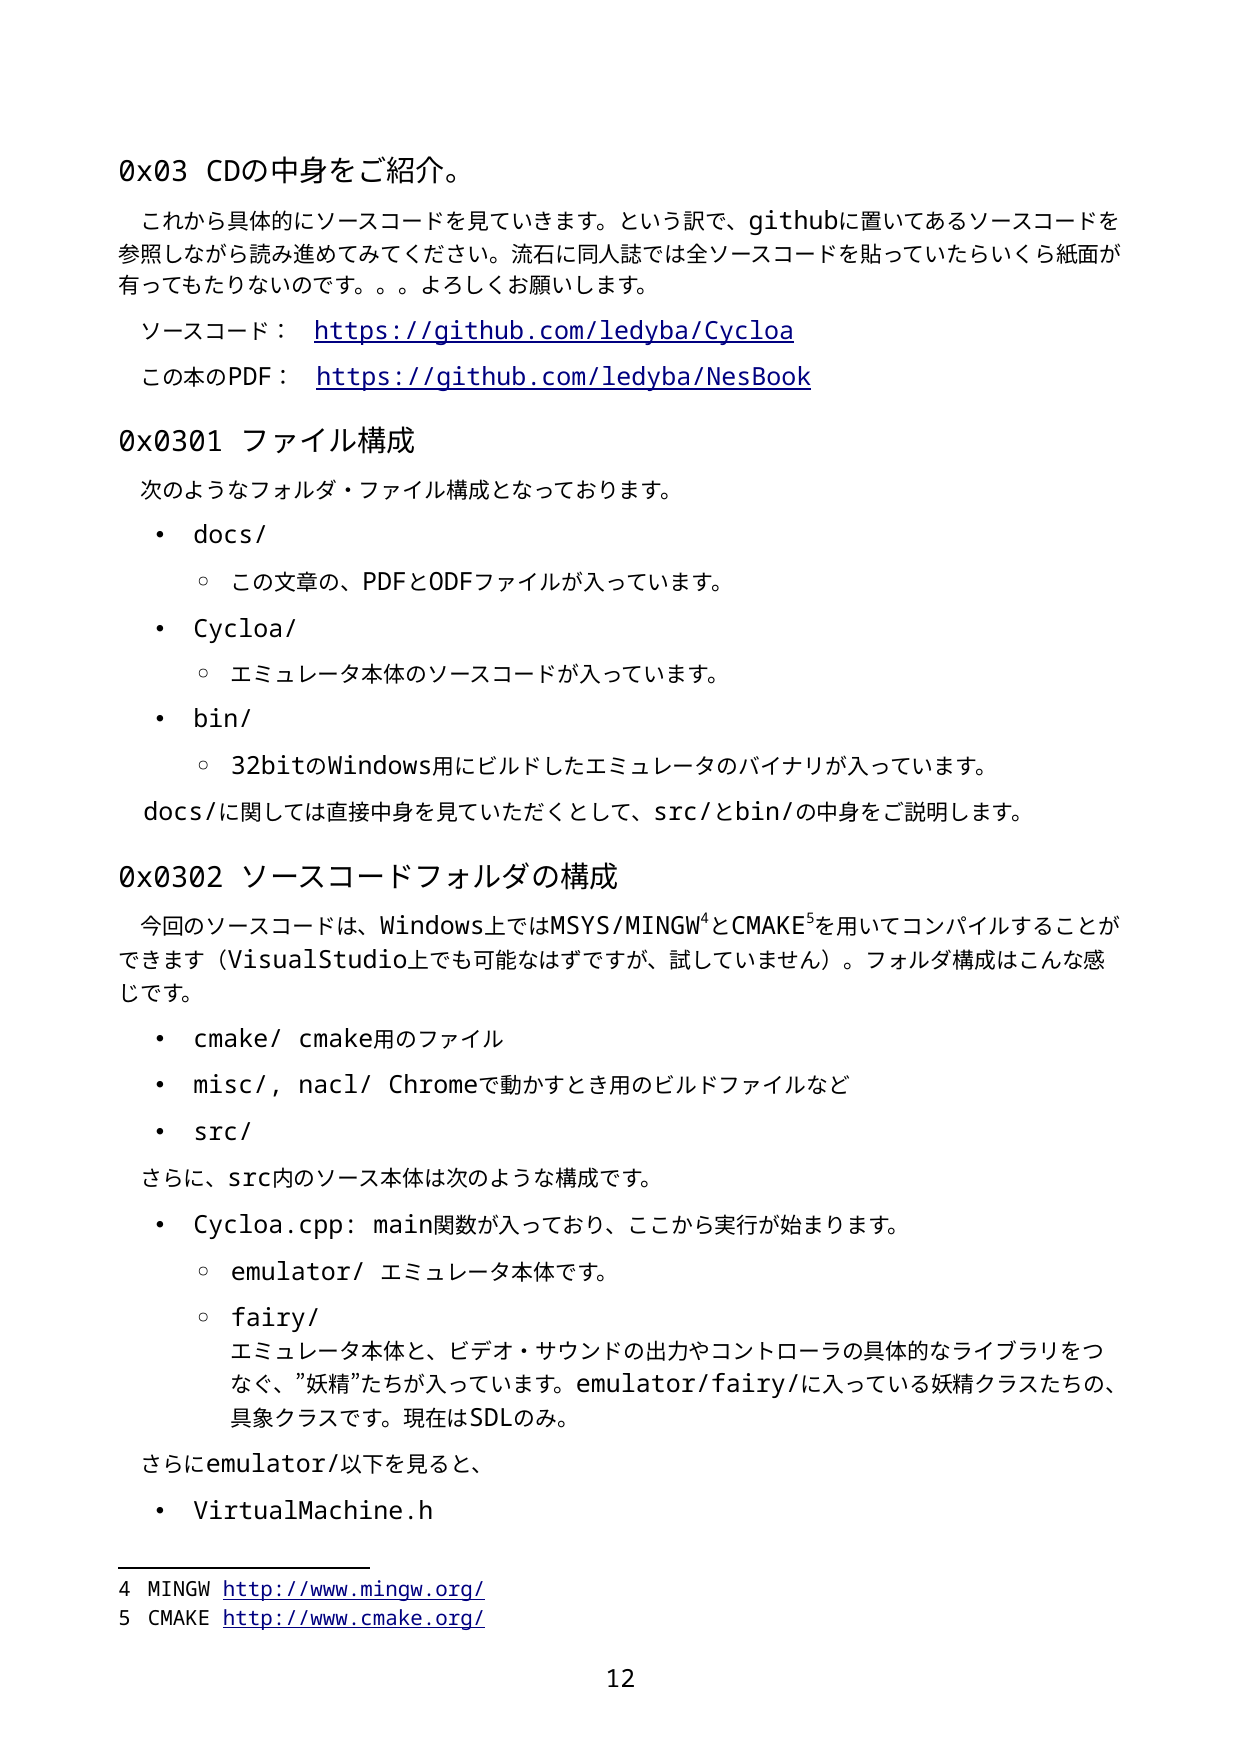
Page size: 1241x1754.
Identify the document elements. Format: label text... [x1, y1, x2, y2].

text さらにemulator/以下を見ると、 [118, 1446, 1122, 1480]
subtitle 0x03 CDの中身をご紹介。 [118, 148, 1122, 190]
text 次のようなフォルダ・ファイル構成となっております。 [118, 473, 1122, 504]
list fairy/ エミュレータ本体と、ビデオ・サウンドの出力やコントローラの具体的なライブラリをつなぐ、”妖精”たちが入っています。emulator/fairy/に入っている妖精クラスたちの、具象クラスです。現在はSDLのみ。 [193, 1300, 1122, 1433]
subtitle 0x0302 ソースコードフォルダの構成 [118, 853, 1122, 896]
list src/ [156, 1113, 1122, 1147]
list Cycloa/ [156, 610, 1122, 644]
text さらに、src内のソース本体は次のような構成です。 [118, 1160, 1122, 1194]
text docs/に関しては直接中身を見ていただくとして、src/とbin/の中身をご説明します。 [118, 794, 1122, 828]
subtitle 0x0301 ファイル構成 [118, 418, 1122, 460]
list bin/ [156, 701, 1122, 735]
list VirtualMachine.h [156, 1493, 1122, 1527]
list misc/, nacl/ Chromeで動かすとき用のビルドファイルなど [156, 1067, 1122, 1101]
list Cycloa.cpp: main関数が入っており、ここから実行が始まります。 [156, 1207, 1122, 1241]
list cmake/ cmake用のファイル [156, 1020, 1122, 1054]
list emulator/ エミュレータ本体です。 [193, 1253, 1122, 1287]
text これから具体的にソースコードを見ていきます。という訳で、githubに置いてあるソースコードを参照しながら読み進めてみてください。流石に同人誌では全ソースコードを貼っていたらいくら紙面が有ってもたりないのです。。。よろしくお願いします。 [118, 202, 1122, 300]
text ソースコード： https://github.com/ledyba/Cycloa [118, 312, 1122, 346]
text MINGW http://www.mingw.org/ [118, 1574, 1122, 1603]
list この文章の、PDFとODFファイルが入っています。 [193, 564, 1122, 598]
list 32bitのWindows用にビルドしたエミュレータのバイナリが入っています。 [193, 747, 1122, 782]
text 今回のソースコードは、Windows上ではMSYS/MINGWとCMAKEを用いてコンパイルすることができます（VisualStudio上でも可能なはずですが、試していません）。フォルダ構成はこんな感じです。 [118, 908, 1122, 1008]
list docs/ [156, 517, 1122, 551]
text この本のPDF： https://github.com/ledyba/NesBook [118, 359, 1122, 393]
list エミュレータ本体のソースコードが入っています。 [193, 657, 1122, 688]
text CMAKE http://www.cmake.org/ [118, 1603, 1122, 1631]
